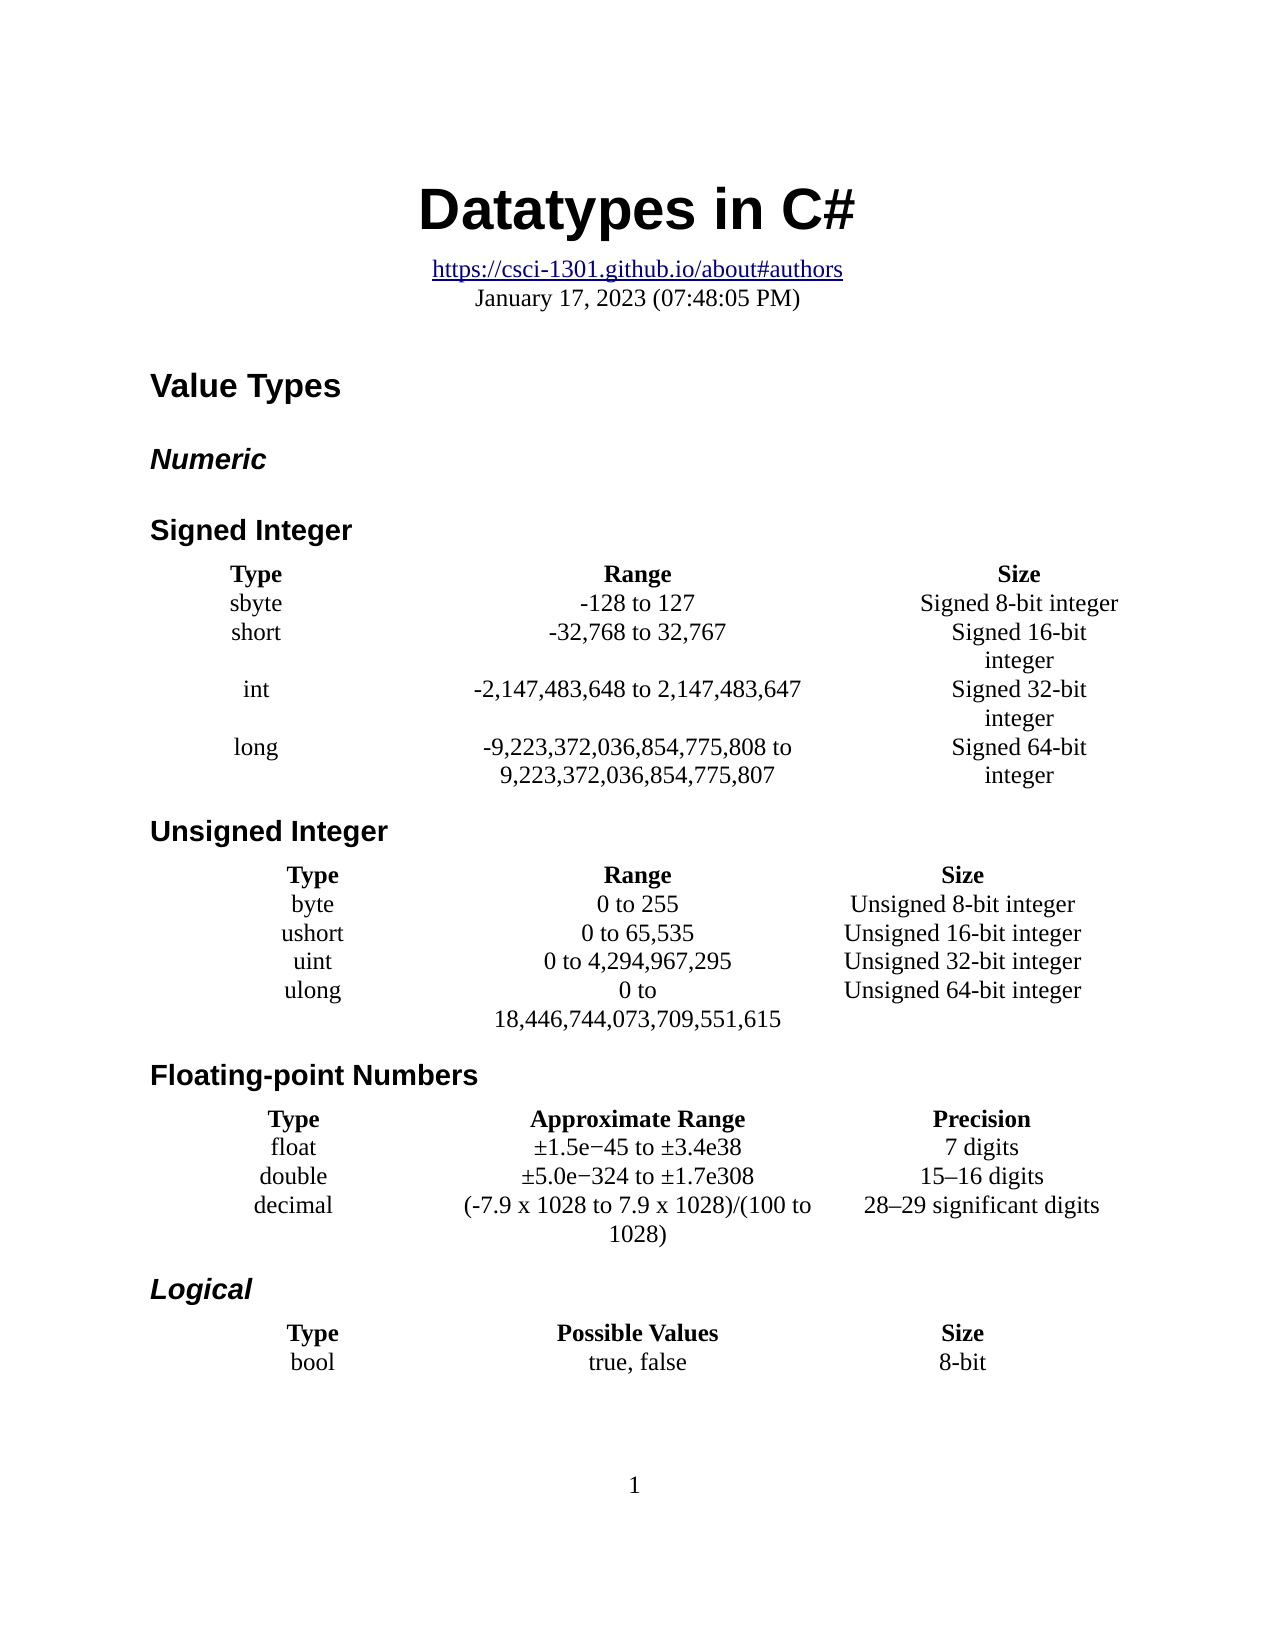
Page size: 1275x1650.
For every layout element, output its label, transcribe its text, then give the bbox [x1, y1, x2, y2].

table_cell Signed 32-bit integer [913, 674, 1125, 732]
table_cell ±5.0e−324 to ±1.7e308 [437, 1161, 838, 1190]
table_header Range [362, 559, 913, 588]
text https://csci-1301.github.io/about#authors [150, 254, 1125, 283]
table_cell 8-bit [800, 1347, 1125, 1376]
table_header Possible Values [475, 1319, 800, 1347]
table_header Type [150, 1104, 437, 1132]
table_cell float [150, 1133, 437, 1161]
table_cell bool [150, 1347, 475, 1376]
table_cell Unsigned 64-bit integer [800, 975, 1125, 1033]
table_cell short [150, 617, 362, 674]
table_cell ±1.5e−45 to ±3.4e38 [437, 1133, 838, 1161]
table_cell 15–16 digits [838, 1161, 1125, 1190]
table_cell uint [150, 946, 475, 975]
table_cell 0 to 4,294,967,295 [475, 946, 800, 975]
table_cell Signed 16-bit integer [913, 617, 1125, 674]
table_cell ulong [150, 975, 475, 1033]
table_cell long [150, 732, 362, 789]
title Datatypes in C# [150, 175, 1125, 242]
table_cell 0 to 18,446,744,073,709,551,615 [475, 975, 800, 1033]
table_cell -2,147,483,648 to 2,147,483,647 [362, 674, 913, 732]
subtitle Floating-point Numbers [150, 1058, 1125, 1091]
table_header Type [150, 559, 362, 588]
subtitle Value Types [150, 366, 1125, 404]
table_cell Unsigned 8-bit integer [800, 889, 1125, 918]
table_cell int [150, 674, 362, 732]
table_cell sbyte [150, 588, 362, 617]
table_cell -32,768 to 32,767 [362, 617, 913, 674]
table_header Type [150, 1319, 475, 1347]
table_cell Signed 64-bit integer [913, 732, 1125, 789]
table_header Range [475, 860, 800, 889]
subtitle Numeric [150, 442, 1125, 476]
table_header Size [800, 1319, 1125, 1347]
table_header Size [913, 559, 1125, 588]
table_cell ushort [150, 918, 475, 946]
table_cell Unsigned 32-bit integer [800, 946, 1125, 975]
text January 17, 2023 (07:48:05 PM) [150, 283, 1125, 312]
table_cell 7 digits [838, 1133, 1125, 1161]
table_cell Signed 8-bit integer [913, 588, 1125, 617]
table_header Type [150, 860, 475, 889]
table_header Size [800, 860, 1125, 889]
table_header Precision [838, 1104, 1125, 1132]
table_cell (-7.9 x 1028 to 7.9 x 1028)/(100 to 1028) [437, 1190, 838, 1247]
table_cell decimal [150, 1190, 437, 1247]
table_cell byte [150, 889, 475, 918]
table_cell -9,223,372,036,854,775,808 to 9,223,372,036,854,775,807 [362, 732, 913, 789]
table_cell 28–29 significant digits [838, 1190, 1125, 1247]
table_cell Unsigned 16-bit integer [800, 918, 1125, 946]
table_cell true, false [475, 1347, 800, 1376]
table_cell double [150, 1161, 437, 1190]
table_cell 0 to 65,535 [475, 918, 800, 946]
subtitle Unsigned Integer [150, 814, 1125, 848]
subtitle Signed Integer [150, 513, 1125, 547]
table_header Approximate Range [437, 1104, 838, 1132]
table_cell 0 to 255 [475, 889, 800, 918]
subtitle Logical [150, 1272, 1125, 1306]
table_cell -128 to 127 [362, 588, 913, 617]
